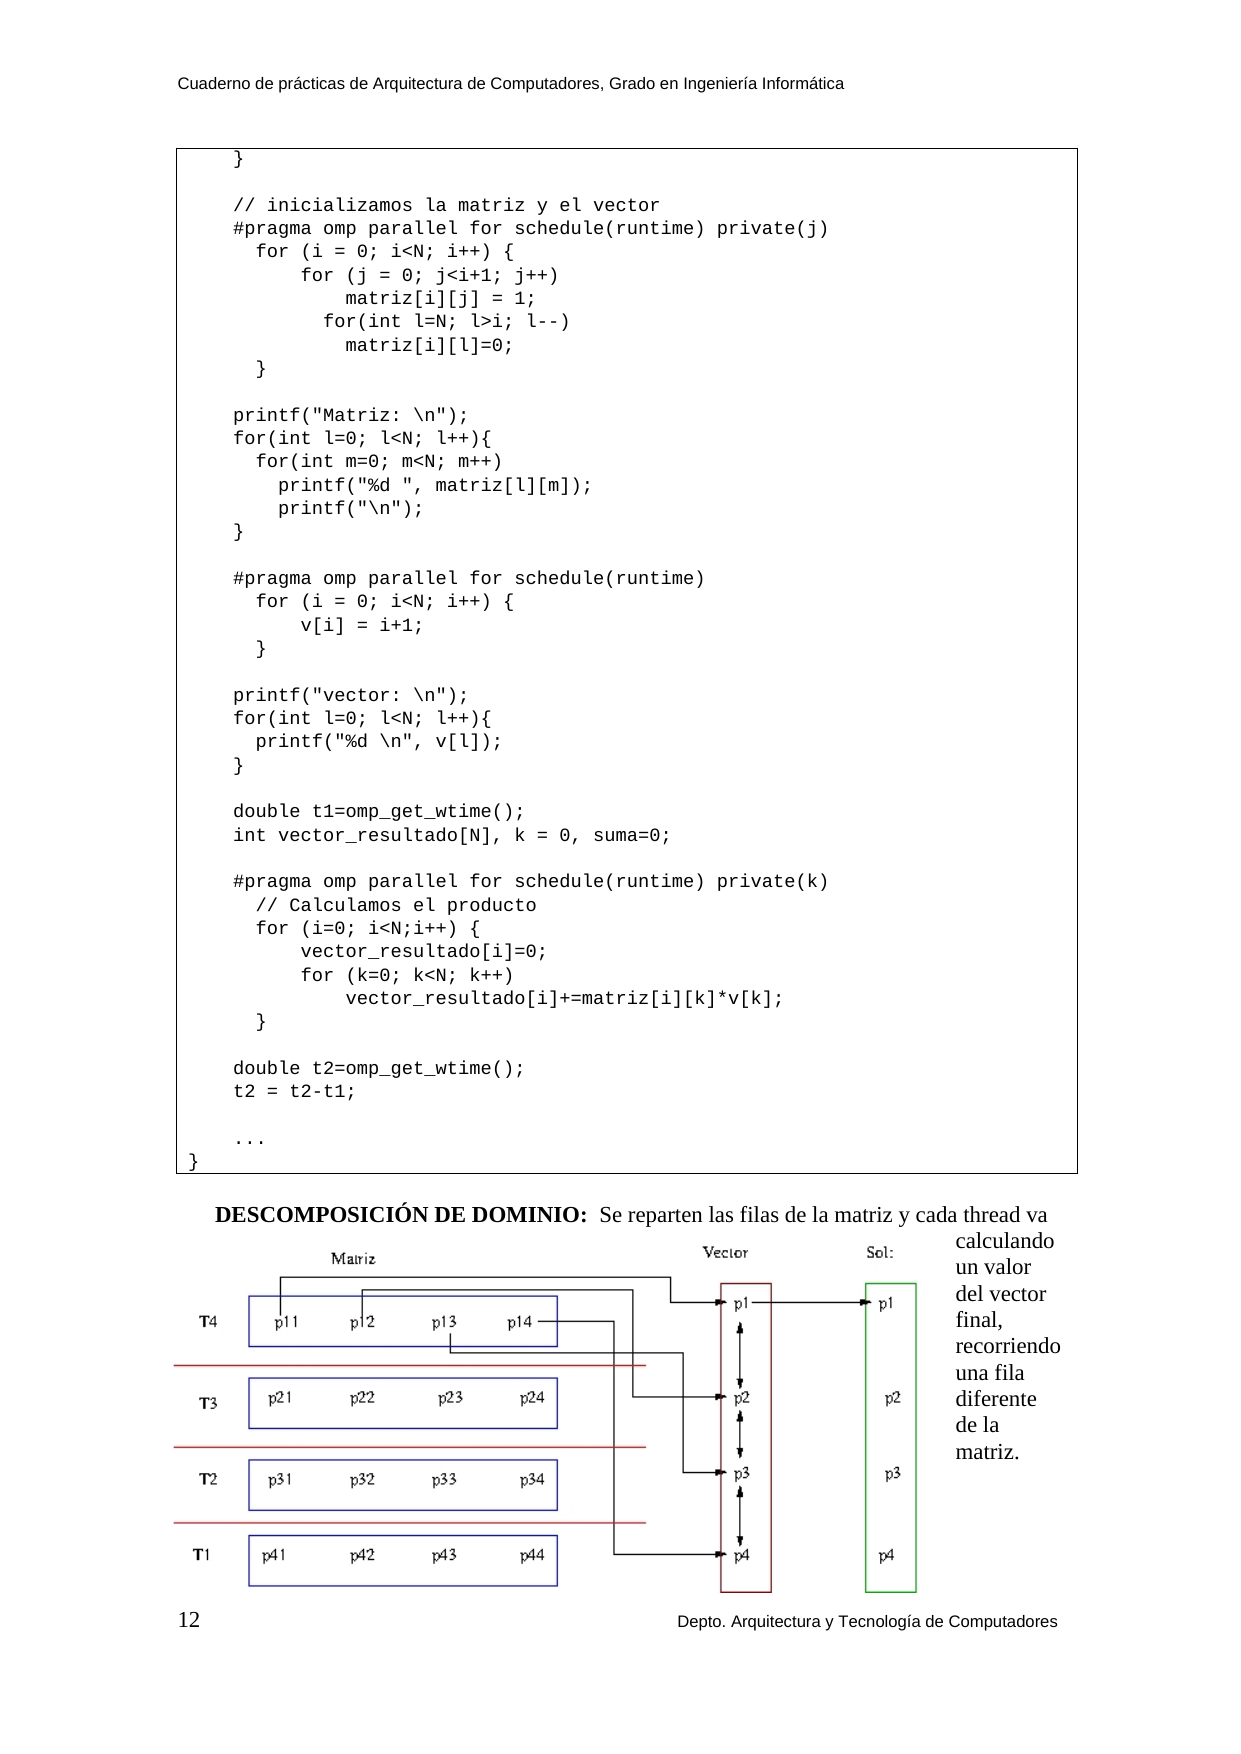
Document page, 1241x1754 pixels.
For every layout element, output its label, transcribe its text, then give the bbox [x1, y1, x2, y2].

text DESCOMPOSICIÓN DE DOMINIO: Se reparten las filas de la matriz y cada thread va calculando un valor del vector final, recorriendo una fila diferente de la matriz. [215, 1201, 1063, 1464]
picture [173, 1244, 918, 1593]
table_header } // inicializamos la matriz y el vector #pragma omp parallel for schedule(runtime) private(j) for (i = 0; i<N; i++) { for (j = 0; j<i+1; j++) matriz[i][j] = 1; for(int l=N; l>i; l--) matriz[i][l]=0; } printf("Matriz: \n"); for(int l=0; l<N; l++){ for(int m=0; m<N; m++) printf("%d ", matriz[l][m]); printf("\n"); } #pragma omp parallel for schedule(runtime) for (i = 0; i<N; i++) { v[i] = i+1; } printf("vector: \n"); for(int l=0; l<N; l++){ printf("%d \n", v[l]); } double t1=omp_get_wtime(); int vector_resultado[N], k = 0, suma=0; #pragma omp parallel for schedule(runtime) private(k) // Calculamos el producto for (i=0; i<N;i++) { vector_resultado[i]=0; for (k=0; k<N; k++) vector_resultado[i]+=matriz[i][k]*v[k]; } double t2=omp_get_wtime(); t2 = t2-t1; ... } [177, 149, 1077, 1173]
